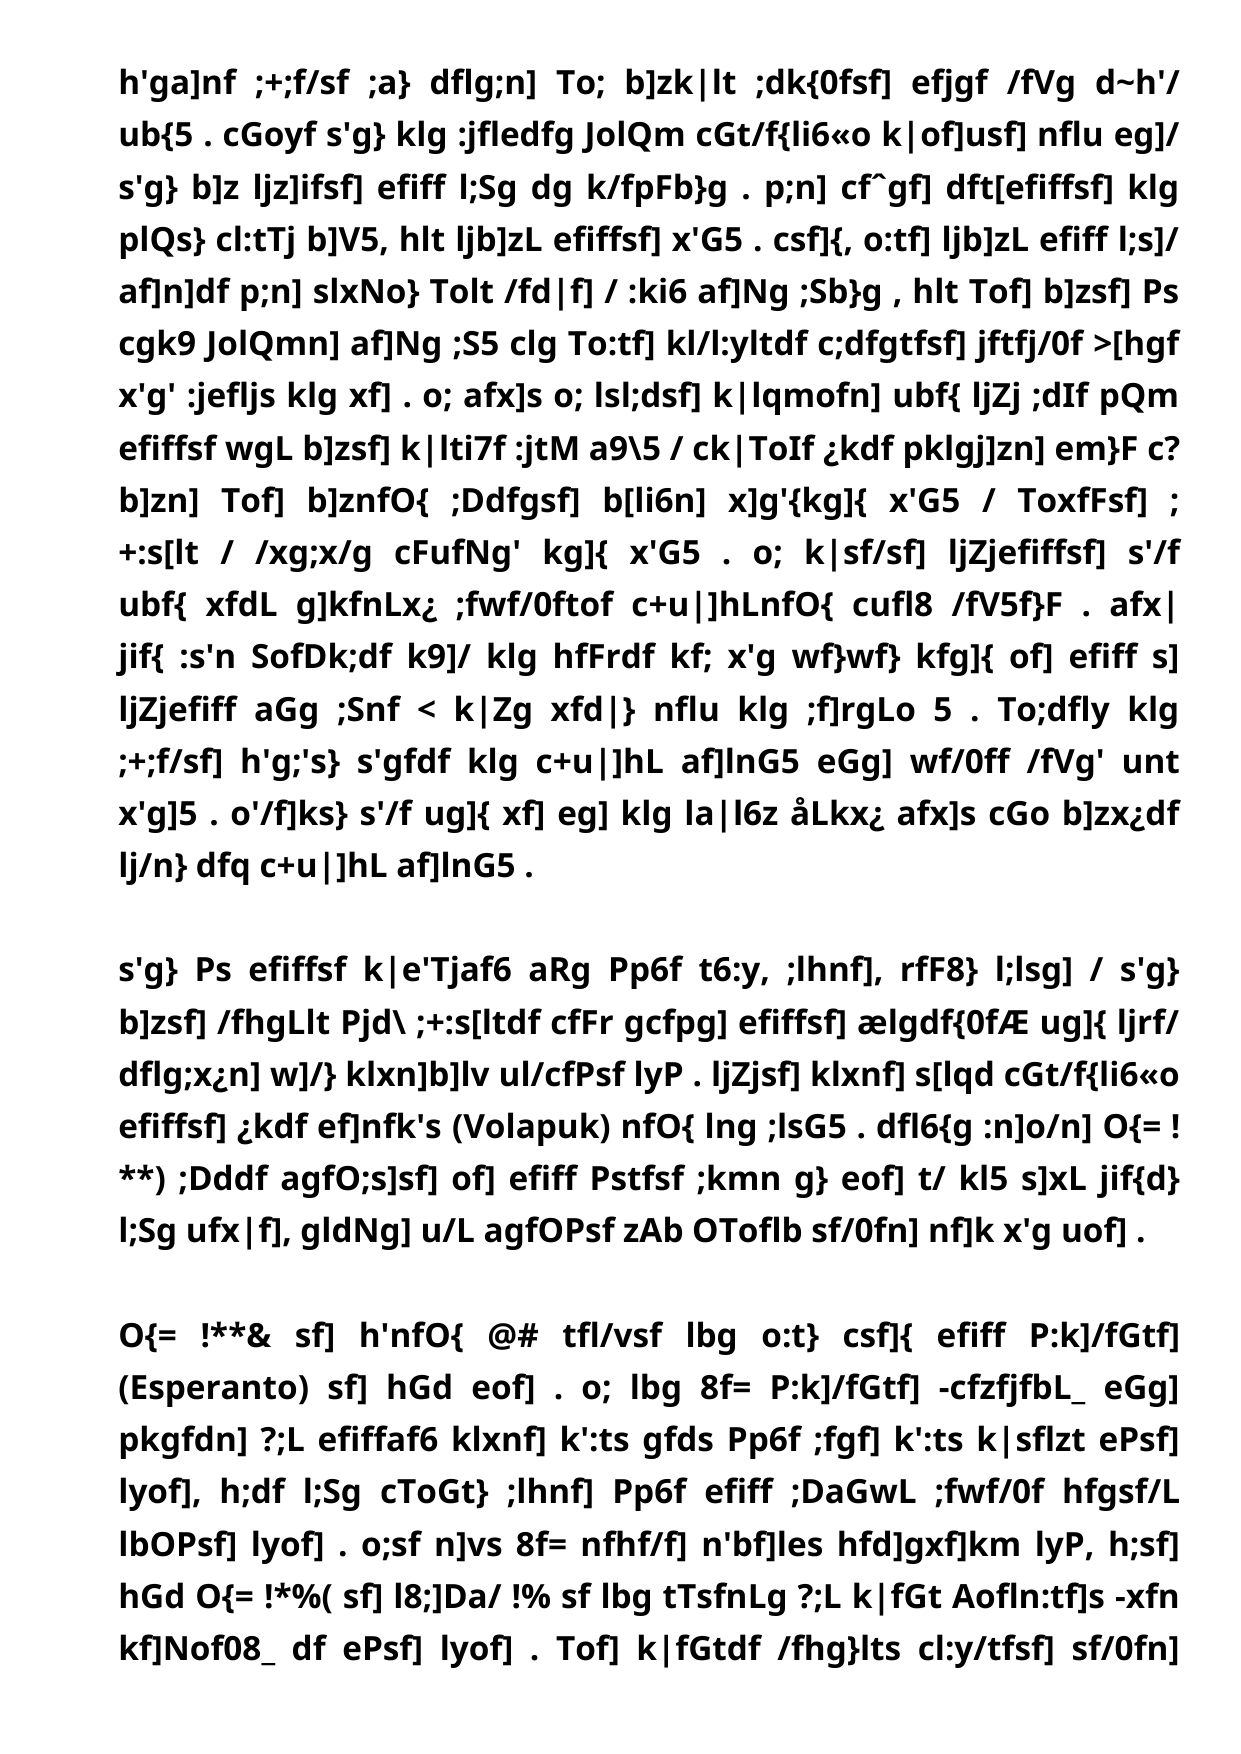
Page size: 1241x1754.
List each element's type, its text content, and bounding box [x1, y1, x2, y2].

text s'g} Ps efiffsf k|e'Tjaf6 aRg Pp6f t6:y, ;lhnf], rfF8} l;lsg] / s'g} b]zsf] /fhgLlt Pjd\ ;+:s[ltdf cfFr gcfpg] efiffsf] ælgdf{0fÆ ug]{ ljrf/ dflg;x¿n] w]/} klxn]b]lv ul/cfPsf lyP . ljZjsf] klxnf] s[lqd cGt/f{li6«o efiffsf] ¿kdf ef]nfk's (Volapuk) nfO{ lng ;lsG5 . dfl6{g :n]o/n] O{= !**) ;Dddf agfO;s]sf] of] efiff Pstfsf ;kmn g} eof] t/ kl5 s]xL jif{d} l;Sg ufx|f], gldNg] u/L agfOPsf zAb OToflb sf/0fn] nf]k x'g uof] . [118, 946, 1181, 1253]
text O{= !**& sf] h'nfO{ @# tfl/vsf lbg o:t} csf]{ efiff P:k]/fGtf] (Esperanto) sf] hGd eof] . o; lbg 8f= P:k]/fGtf] -cfzfjfbL_ eGg] pkgfdn] ?;L efiffaf6 klxnf] k':ts gfds Pp6f ;fgf] k':ts k|sflzt ePsf] lyof], h;df l;Sg cToGt} ;lhnf] Pp6f efiff ;DaGwL ;fwf/0f hfgsf/L lbOPsf] lyof] . o;sf n]vs 8f= nfhf/f] n'bf]les hfd]gxf]km lyP, h;sf] hGd O{= !*%( sf] l8;]Da/ !% sf lbg tTsfnLg ?;L k|fGt Aofln:tf]s -xfn kf]Nof08_ df ePsf] lyof] . Tof] k|fGtdf /fhg}lts cl:y/tfsf] sf/0fn] [118, 1312, 1181, 1670]
text h'ga]nf ;+;f/sf ;a} dflg;n] To; b]zk|lt ;dk{0fsf] efjgf /fVg d~h'/ ub{5 . cGoyf s'g} klg :jfledfg JolQm cGt/f{li6«o k|of]usf] nflu eg]/ s'g} b]z ljz]ifsf] efiff l;Sg dg k/fpFb}g . p;n] cfˆgf] dft[efiffsf] klg plQs} cl:tTj b]V5, hlt ljb]zL efiffsf] x'G5 . csf]{, o:tf] ljb]zL efiff l;s]/ af]n]df p;n] slxNo} Tolt /fd|f] / :ki6 af]Ng ;Sb}g , hlt Tof] b]zsf] Ps cgk9 JolQmn] af]Ng ;S5 clg To:tf] kl/l:yltdf c;dfgtfsf] jftfj/0f >[hgf x'g' :jefljs klg xf] . o; afx]s o; lsl;dsf] k|lqmofn] ubf{ ljZj ;dIf pQm efiffsf wgL b]zsf] k|lti7f :jtM a9\5 / ck|ToIf ¿kdf pklgj]zn] em}F c? b]zn] Tof] b]znfO{ ;Ddfgsf] b[li6n] x]g'{kg]{ x'G5 / ToxfFsf] ;+:s[lt / /xg;x/g cFufNg' kg]{ x'G5 . o; k|sf/sf] ljZjefiffsf] s'/f ubf{ xfdL g]kfnLx¿ ;fwf/0ftof c+u|]hLnfO{ cufl8 /fV5f}F . afx| jif{ :s'n SofDk;df k9]/ klg hfFrdf kf; x'g wf}wf} kfg]{ of] efiff s] ljZjefiff aGg ;Snf < k|Zg xfd|} nflu klg ;f]rgLo 5 . To;dfly klg ;+;f/sf] h'g;'s} s'gfdf klg c+u|]hL af]lnG5 eGg] wf/0ff /fVg' unt x'g]5 . o'/f]ks} s'/f ug]{ xf] eg] klg la|l6z åLkx¿ afx]s cGo b]zx¿df lj/n} dfq c+u|]hL af]lnG5 . [118, 59, 1181, 887]
